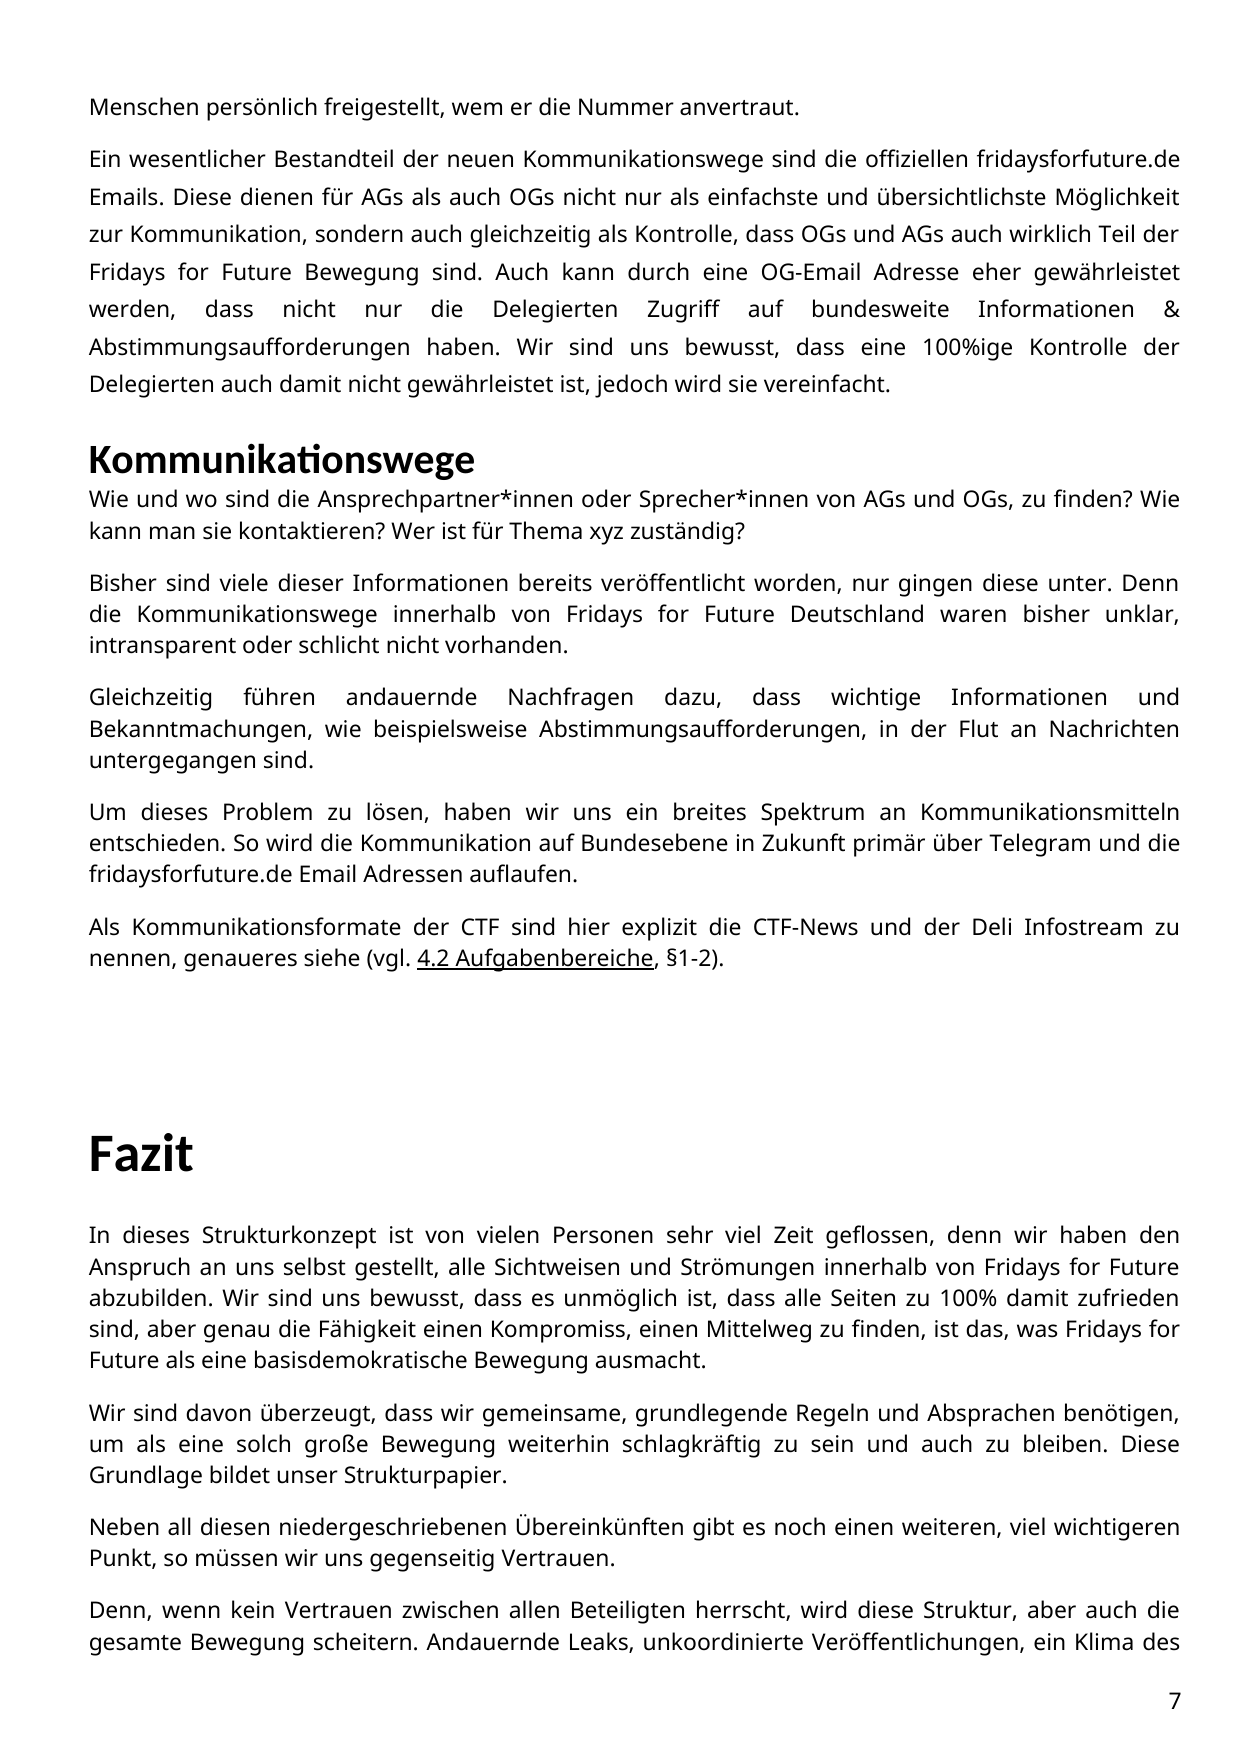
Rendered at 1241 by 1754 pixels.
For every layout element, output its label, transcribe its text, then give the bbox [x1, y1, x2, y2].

text Bisher sind viele dieser Informationen bereits veröffentlicht worden, nur gingen diese unter. Denn die Kommunikationswege innerhalb von Fridays for Future Deutschland waren bisher unklar, intransparent oder schlicht nicht vorhanden. [88, 567, 1181, 661]
text Wir sind davon überzeugt, dass wir gemeinsame, grundlegende Regeln und Absprachen benötigen, um als eine solch große Bewegung weiterhin schlagkräftig zu sein und auch zu bleiben. Diese Grundlage bildet unser Strukturpapier. [88, 1396, 1181, 1490]
text Ein wesentlicher Bestandteil der neuen Kommunikationswege sind die offiziellen fridaysforfuture.de Emails. Diese dienen für AGs als auch OGs nicht nur als einfachste und übersichtlichste Möglichkeit zur Kommunikation, sondern auch gleichzeitig als Kontrolle, dass OGs und AGs auch wirklich Teil der Fridays for Future Bewegung sind. Auch kann durch eine OG-Email Adresse eher gewährleistet werden, dass nicht nur die Delegierten Zugriff auf bundesweite Informationen & Abstimmungsaufforderungen haben. Wir sind uns bewusst, dass eine 100%ige Kontrolle der Delegierten auch damit nicht gewährleistet ist, jedoch wird sie vereinfacht. [88, 143, 1181, 399]
text Als Kommunikationsformate der CTF sind hier explizit die CTF-News und der Deli Infostream zu nennen, genaueres siehe (vgl. 4.2 Aufgabenbereiche, §1-2). [88, 911, 1181, 973]
subtitle Fazit [88, 1119, 1181, 1185]
subtitle Kommunikationswege [88, 433, 1181, 483]
text Menschen persönlich freigestellt, wem er die Nummer anvertraut. [88, 91, 1181, 122]
text Denn, wenn kein Vertrauen zwischen allen Beteiligten herrscht, wird diese Struktur, aber auch die gesamte Bewegung scheitern. Andauernde Leaks, unkoordinierte Veröffentlichungen, ein Klima des [88, 1594, 1181, 1657]
text Um dieses Problem zu lösen, haben wir uns ein breites Spektrum an Kommunikationsmitteln entschieden. So wird die Kommunikation auf Bundesebene in Zukunft primär über Telegram und die fridaysforfuture.de Email Adressen auflaufen. [88, 796, 1181, 890]
text In dieses Strukturkonzept ist von vielen Personen sehr viel Zeit geflossen, denn wir haben den Anspruch an uns selbst gestellt, alle Sichtweisen und Strömungen innerhalb von Fridays for Future abzubilden. Wir sind uns bewusst, dass es unmöglich ist, dass alle Seiten zu 100% damit zufrieden sind, aber genau die Fähigkeit einen Kompromiss, einen Mittelweg zu finden, ist das, was Fridays for Future als eine basisdemokratische Bewegung ausmacht. [88, 1219, 1181, 1376]
text Wie und wo sind die Ansprechpartner*innen oder Sprecher*innen von AGs und OGs, zu finden? Wie kann man sie kontaktieren? Wer ist für Thema xyz zuständig? [88, 483, 1181, 546]
text Gleichzeitig führen andauernde Nachfragen dazu, dass wichtige Informationen und Bekanntmachungen, wie beispielsweise Abstimmungsaufforderungen, in der Flut an Nachrichten untergegangen sind. [88, 681, 1181, 775]
text Neben all diesen niedergeschriebenen Übereinkünften gibt es noch einen weiteren, viel wichtigeren Punkt, so müssen wir uns gegenseitig Vertrauen. [88, 1511, 1181, 1573]
